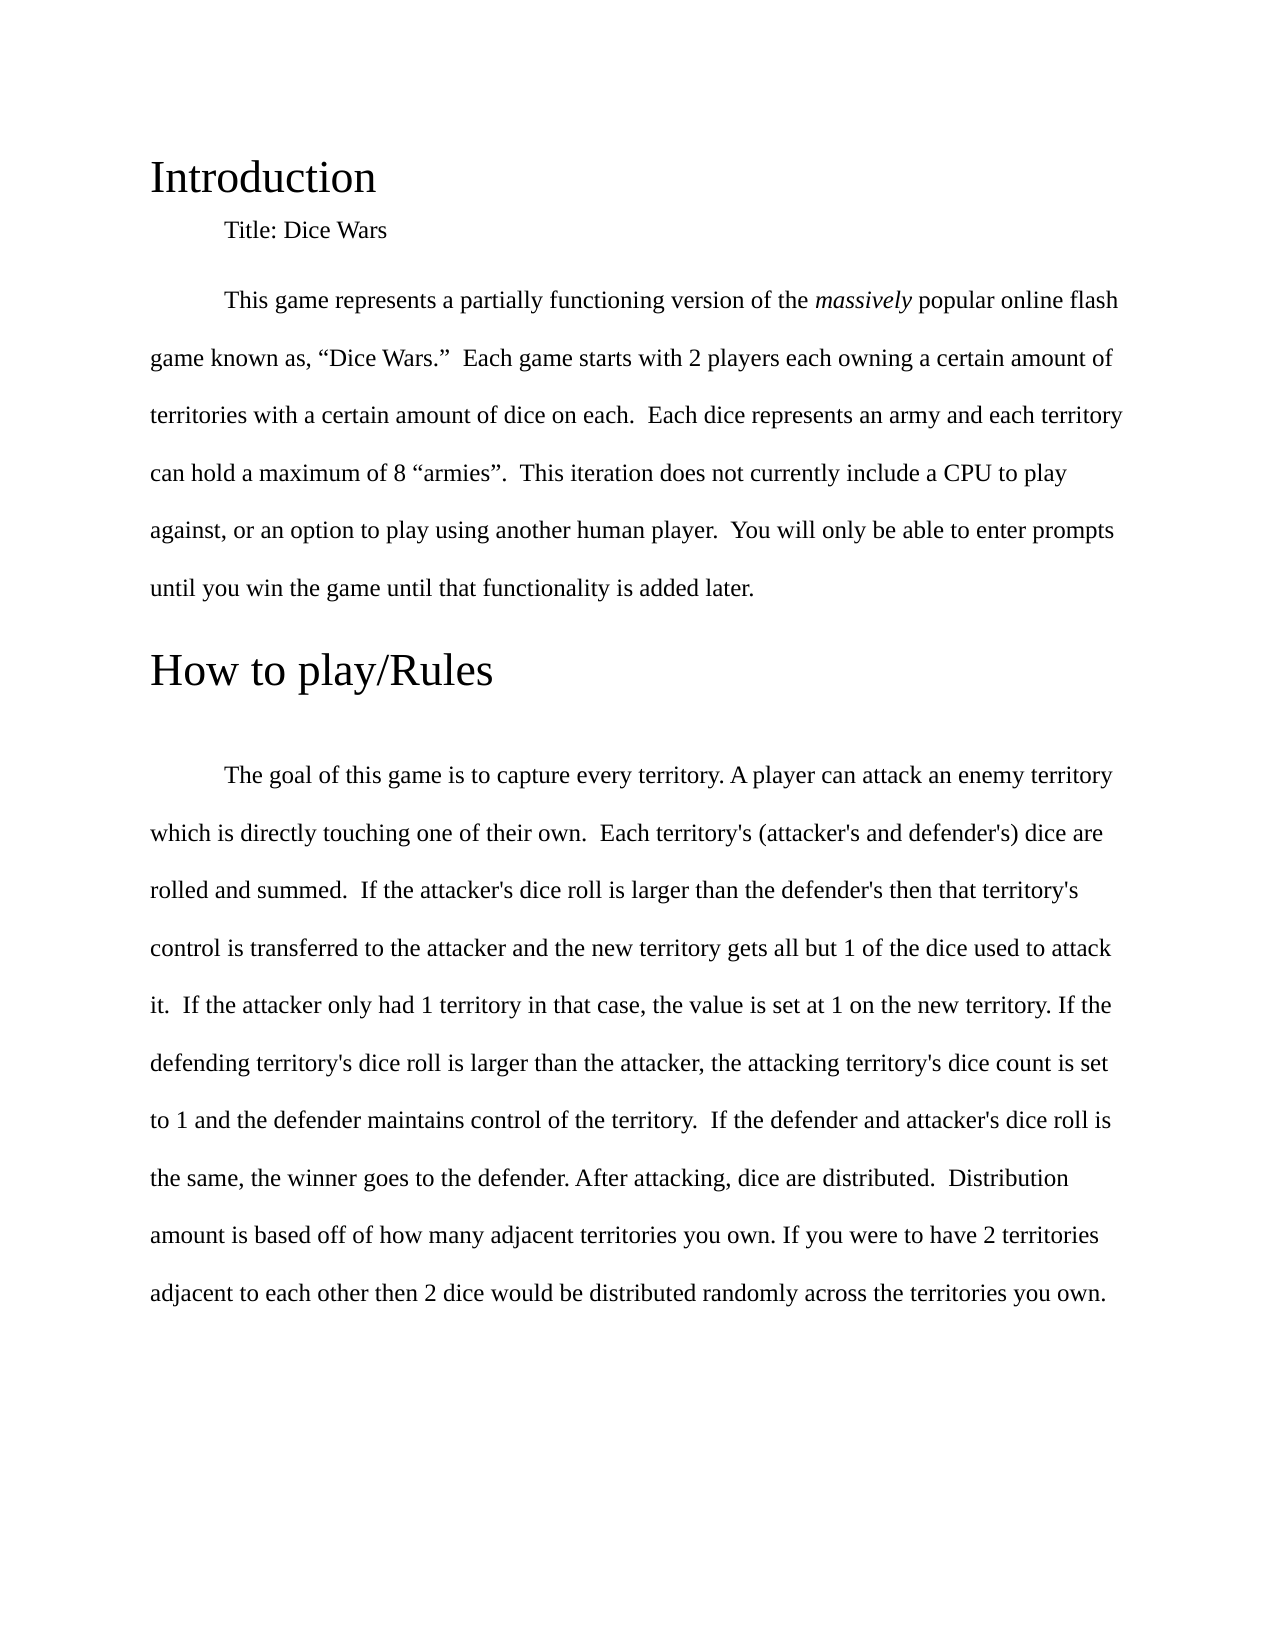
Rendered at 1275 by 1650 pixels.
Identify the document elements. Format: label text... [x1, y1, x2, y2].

text How to play/Rules [150, 643, 1125, 695]
text The goal of this game is to capture every territory. A player can attack an enemy territory which is directly touching one of their own. Each territory's (attacker's and defender's) dice are rolled and summed. If the attacker's dice roll is larger than the defender's then that territory's control is transferred to the attacker and the new territory gets all but 1 of the dice used to attack it. If the attacker only had 1 territory in that case, the value is set at 1 on the new territory. If the defending territory's dice roll is larger than the attacker, the attacking territory's dice count is set to 1 and the defender maintains control of the territory. If the defender and attacker's dice roll is the same, the winner goes to the defender. After attacking, dice are distributed. Distribution amount is based off of how many adjacent territories you own. If you were to have 2 territories adjacent to each other then 2 dice would be distributed randomly across the territories you own. [150, 761, 1125, 1307]
text Title: Dice Wars [150, 215, 1125, 244]
text This game represents a partially functioning version of the massively popular online flash game known as, “Dice Wars.” Each game starts with 2 players each owning a certain amount of territories with a certain amount of dice on each. Each dice represents an army and each territory can hold a maximum of 8 “armies”. This iteration does not currently include a CPU to play against, or an option to play using another human player. You will only be able to enter prompts until you win the game until that functionality is added later. [150, 285, 1125, 601]
text Introduction [150, 150, 1125, 203]
